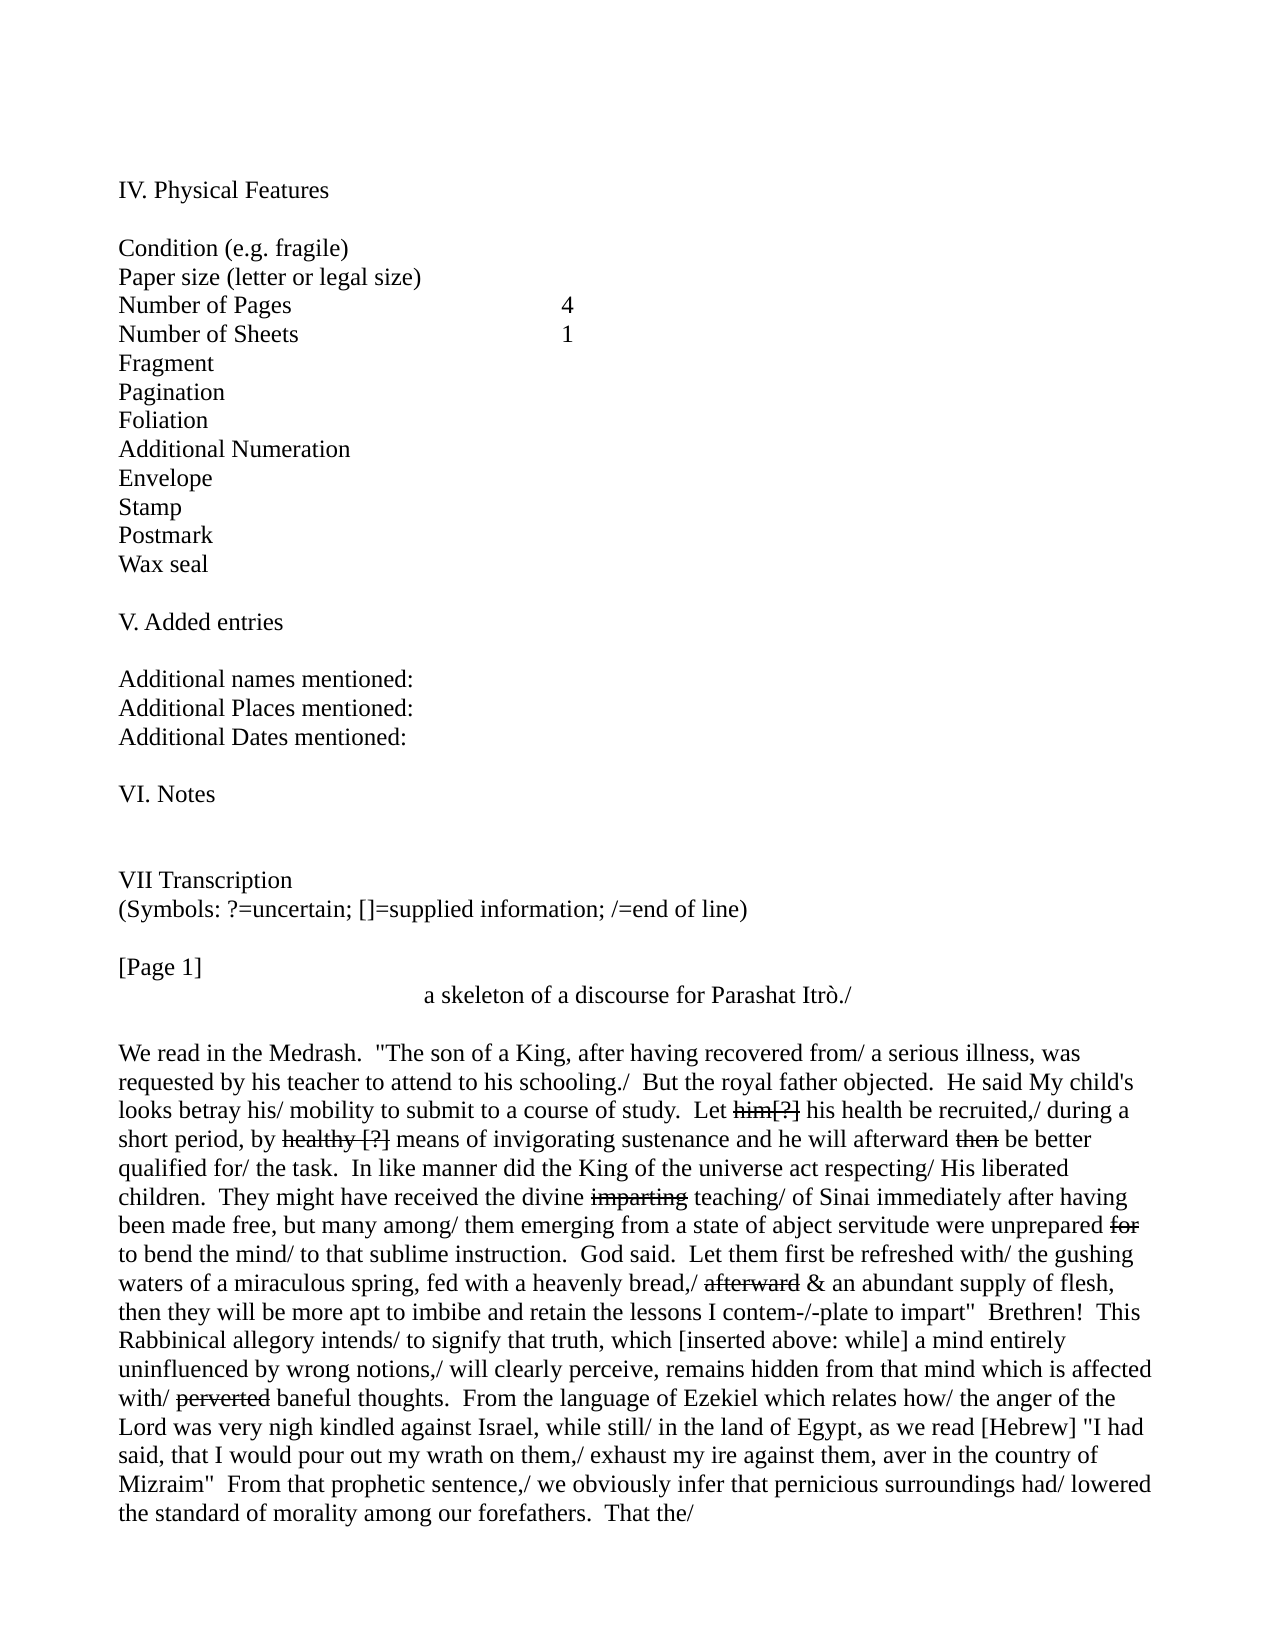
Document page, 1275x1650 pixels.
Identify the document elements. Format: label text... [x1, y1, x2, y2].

text Additional Places mentioned: [118, 693, 1157, 722]
text Postma rk [118, 521, 1157, 549]
text V. Added entries [118, 607, 1157, 636]
text [Page 1] [118, 952, 1157, 981]
text Paper size (letter or legal size) [118, 262, 1157, 291]
text Additional Numeration [118, 434, 1157, 463]
text VI. Notes [118, 779, 1157, 808]
text Pagination [118, 377, 1157, 406]
text Wax seal [118, 549, 1157, 578]
text Additional Dates mentioned: [118, 722, 1157, 751]
text Stamp [118, 492, 1157, 521]
text a skeleton of a discourse for Parashat Itrò./ [118, 981, 1157, 1009]
text Number of Pages 4 [118, 291, 1157, 319]
text Number of Sheets 1 [118, 319, 1157, 348]
text Additional names mentioned: [118, 664, 1157, 693]
text Envelope [118, 463, 1157, 492]
text Foliation [118, 406, 1157, 434]
text Fragment [118, 348, 1157, 377]
text Condition (e.g. fragile) [118, 233, 1157, 262]
text IV. Physical Features [118, 176, 1157, 204]
text VII Transcription [118, 866, 1157, 894]
text (Symbols: ?=uncertain; []=supplied information; /=end of line) [118, 894, 1157, 923]
text We read in the Medrash. "The son of a King, after having recovered from/ a serious illness, was requested by his teacher to attend to his schooling./ But the royal father objected. He said My child's looks betray his/ mobility to submit to a course of study. Let him[?] his health be recruited,/ during a short period, by healthy [?] means of invigorating sustenance and he will afterward then be better qualified for/ the task. In like manner did the King of the universe act respecting/ His liberated children. They might have received the divine imparting teaching/ of Sinai immediately after having been made free, but many among/ them emerging from a state of abject servitude were unprepared for to bend the mind/ to that sublime instruction. God said. Let them first be refreshed with/ the gushing waters of a miraculous spring, fed with a heavenly bread,/ afterward & an abundant supply of flesh, then they will be more apt to imbibe and retain the lessons I contem-/-plate to impart" Brethren! This Rabbinical allegory intends/ to signify that truth, which [inserted above: while] a mind entirely uninfluenced by wrong notions,/ will clearly perceive, remains hidden from that mind which is affected with/ perverted baneful thoughts. From the language of Ezekiel which relates how/ the anger of the Lord was very nigh kindled against Israel, while still/ in the land of Egypt, as we read [Hebrew] "I had said, that I would pour out my wrath on them,/ exhaust my ire against them, aver in the country of Mizraim" From that prophetic sentence,/ we obviously infer that pernicious surroundings had/ lowered the standard of morality among our forefathers. That the/ [118, 1038, 1157, 1527]
